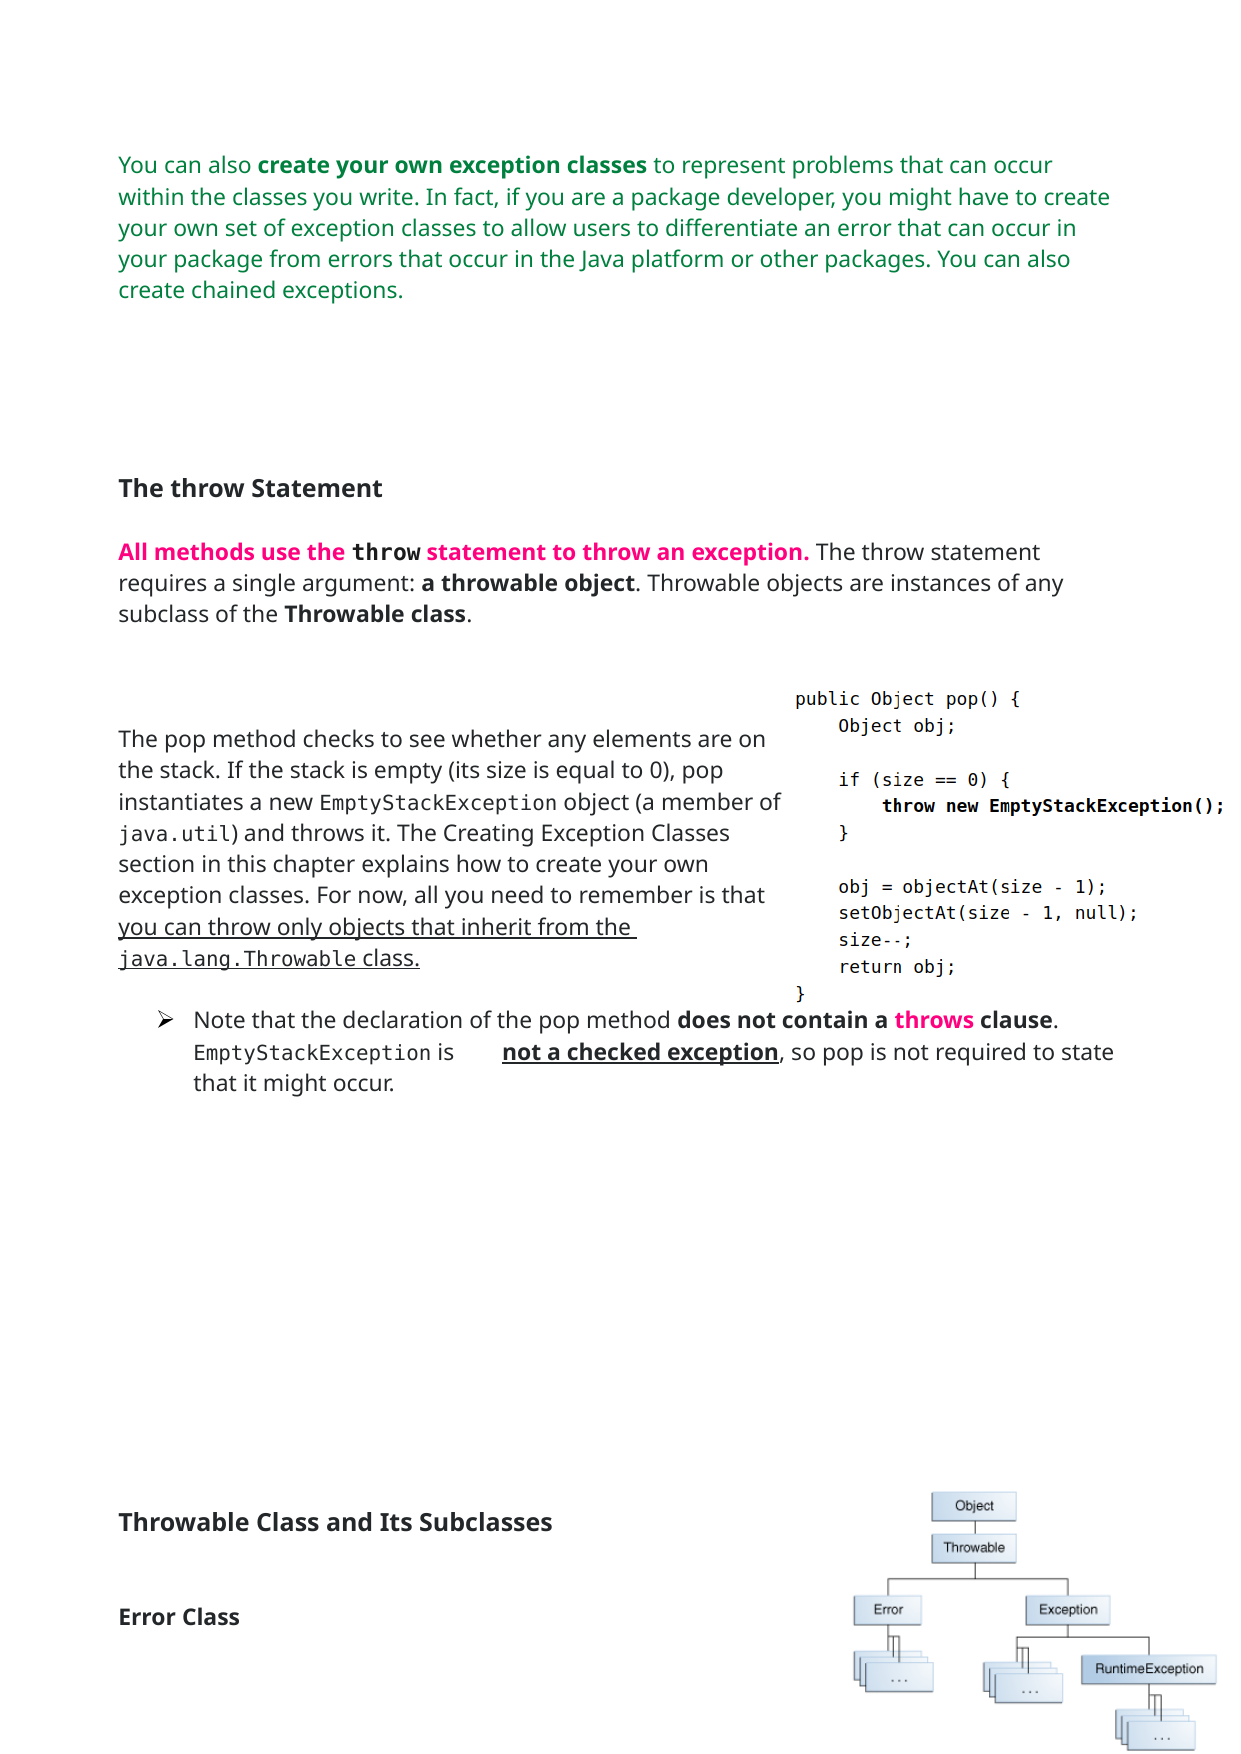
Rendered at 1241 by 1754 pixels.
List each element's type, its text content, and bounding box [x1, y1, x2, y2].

text Error Class [118, 1601, 843, 1632]
text You can also create your own exception classes to represent problems that can occur within the classes you write. In fact, if you are a package developer, you might have to create your own set of exception classes to allow users to differentiate an error that can occur in your package from errors that occur in the Java platform or other packages. You can also create chained exceptions. [118, 149, 1122, 306]
picture [789, 688, 1229, 1004]
list Note that the declaration of the pop method does not contain a throws clause. EmptyStackException is not a checked exception, so pop is not required to state that it might occur. [156, 1004, 1122, 1098]
text Throwable Class and Its Subclasses [118, 1504, 843, 1538]
text The throw Statement [118, 470, 1122, 504]
picture [843, 1486, 1225, 1754]
text All methods use the throw statement to throw an exception. The throw statement requires a single argument: a throwable object. Throwable objects are instances of any subclass of the Throwable class. [118, 536, 1122, 629]
text The pop method checks to see whether any elements are on the stack. If the stack is empty (its size is equal to 0), pop instantiates a new EmptyStackException object (a member of java.util) and throws it. The Creating Exception Classes section in this chapter explains how to create your own exception classes. For now, all you need to remember is that you can throw only objects that inherit from the java.lang.Throwable class. [118, 723, 789, 973]
